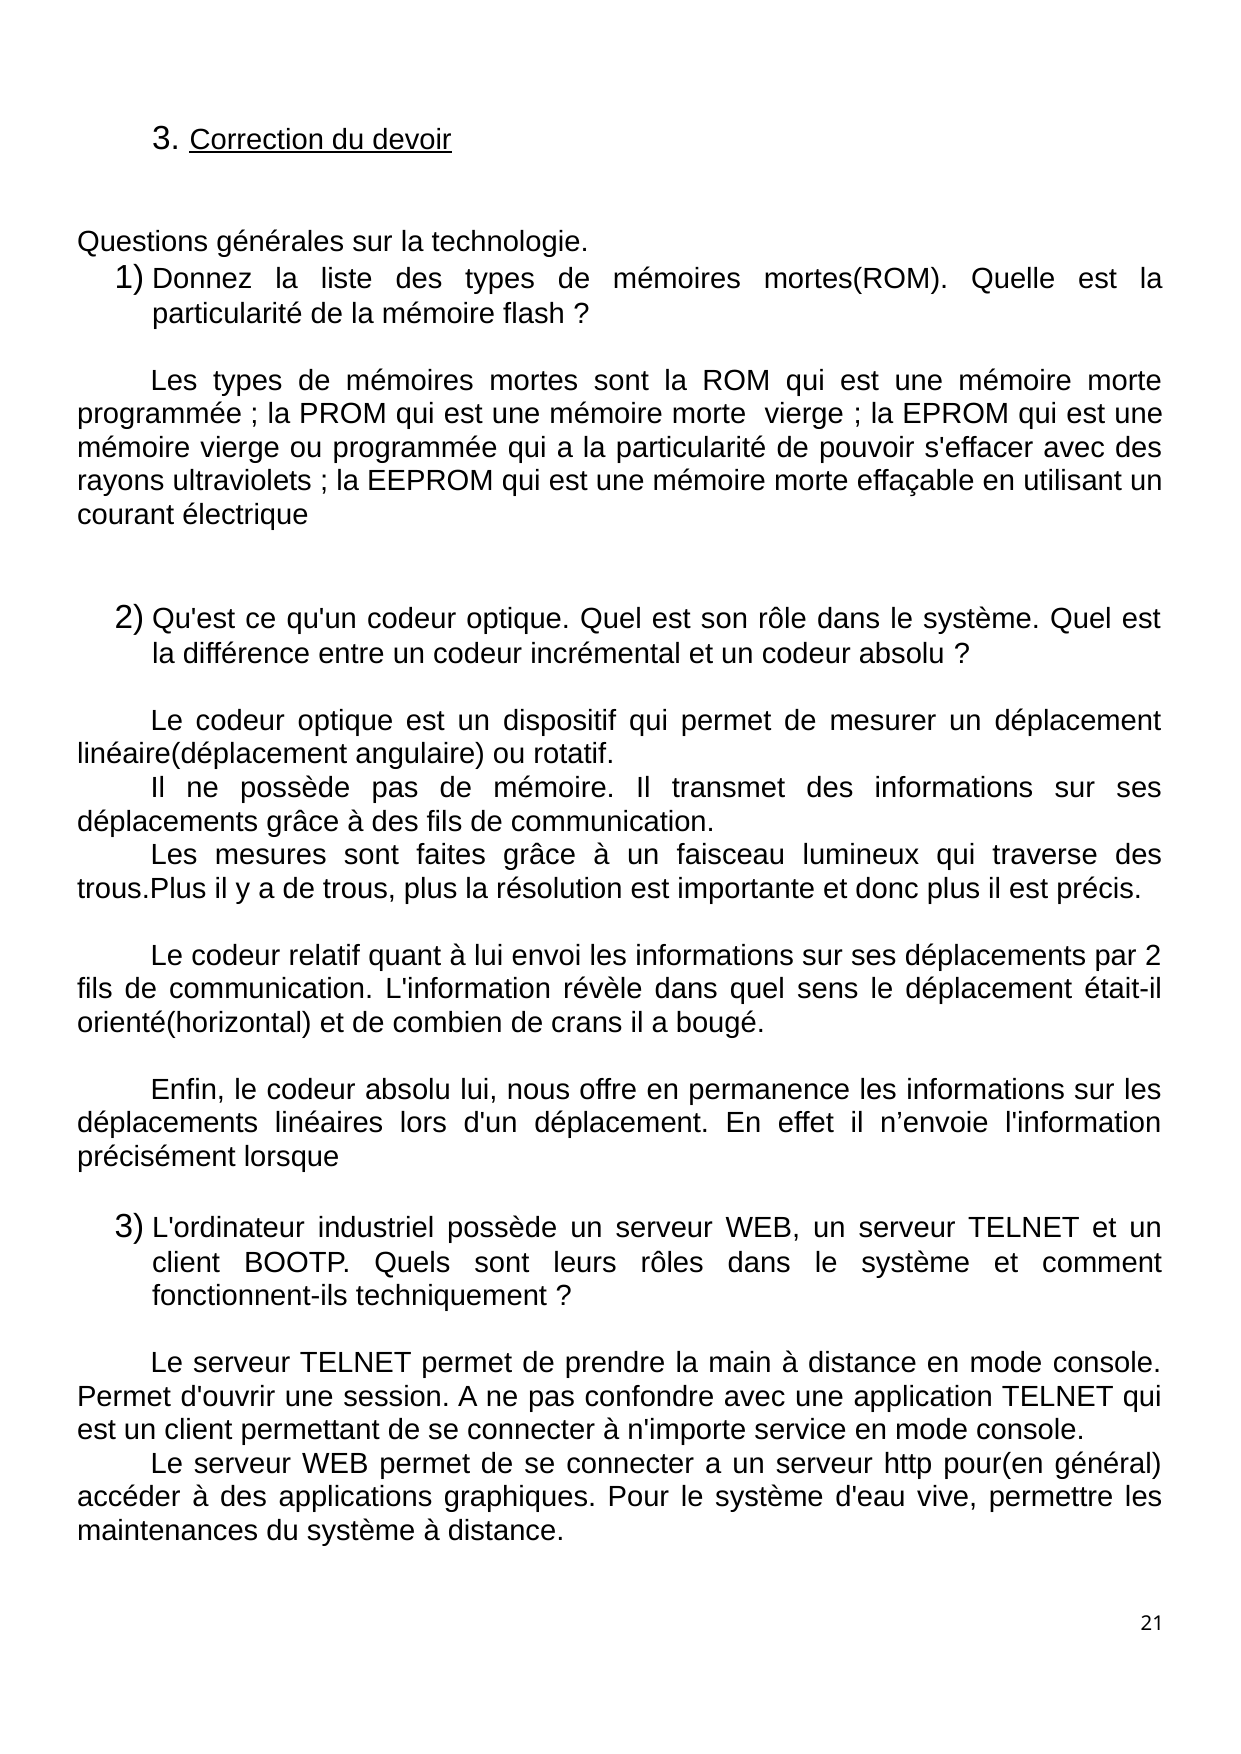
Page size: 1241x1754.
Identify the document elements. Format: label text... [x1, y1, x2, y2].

list L'ordinateur industriel possède un serveur WEB, un serveur TELNET et un client BOOTP. Quels sont leurs rôles dans le système et comment fonctionnent-ils techniquement ? [114, 1206, 1163, 1312]
list Qu'est ce qu'un codeur optique. Quel est son rôle dans le système. Quel est la différence entre un codeur incrémental et un codeur absolu ? [114, 597, 1163, 669]
text Enfin, le codeur absolu lui, nous offre en permanence les informations sur les déplacements linéaires lors d'un déplacement. En effet il n’envoie l'information précisément lorsque [77, 1072, 1163, 1173]
text Il ne possède pas de mémoire. Il transmet des informations sur ses déplacements grâce à des fils de communication. [77, 770, 1163, 837]
text Les types de mémoires mortes sont la ROM qui est une mémoire morte programmée ; la PROM qui est une mémoire morte vierge ; la EPROM qui est une mémoire vierge ou programmée qui a la particularité de pouvoir s'effacer avec des rayons ultraviolets ; la EEPROM qui est une mémoire morte effaçable en utilisant un courant électrique [77, 363, 1163, 530]
text Le serveur WEB permet de se connecter a un serveur http pour(en général) accéder à des applications graphiques. Pour le système d'eau vive, permettre les maintenances du système à distance. [77, 1446, 1163, 1546]
list Donnez la liste des types de mémoires mortes(ROM). Quelle est la particularité de la mémoire flash ? [114, 257, 1163, 329]
list Correction du devoir [152, 118, 1163, 157]
text Le serveur TELNET permet de prendre la main à distance en mode console. Permet d'ouvrir une session. A ne pas confondre avec une application TELNET qui est un client permettant de se connecter à n'importe service en mode console. [77, 1345, 1163, 1446]
text Questions générales sur la technologie. [77, 224, 1163, 257]
text Le codeur optique est un dispositif qui permet de mesurer un déplacement linéaire(déplacement angulaire) ou rotatif. [77, 703, 1163, 770]
text Les mesures sont faites grâce à un faisceau lumineux qui traverse des trous.Plus il y a de trous, plus la résolution est importante et donc plus il est précis. [77, 837, 1163, 904]
text Le codeur relatif quant à lui envoi les informations sur ses déplacements par 2 fils de communication. L'information révèle dans quel sens le déplacement était-il orienté(horizontal) et de combien de crans il a bougé. [77, 938, 1163, 1038]
